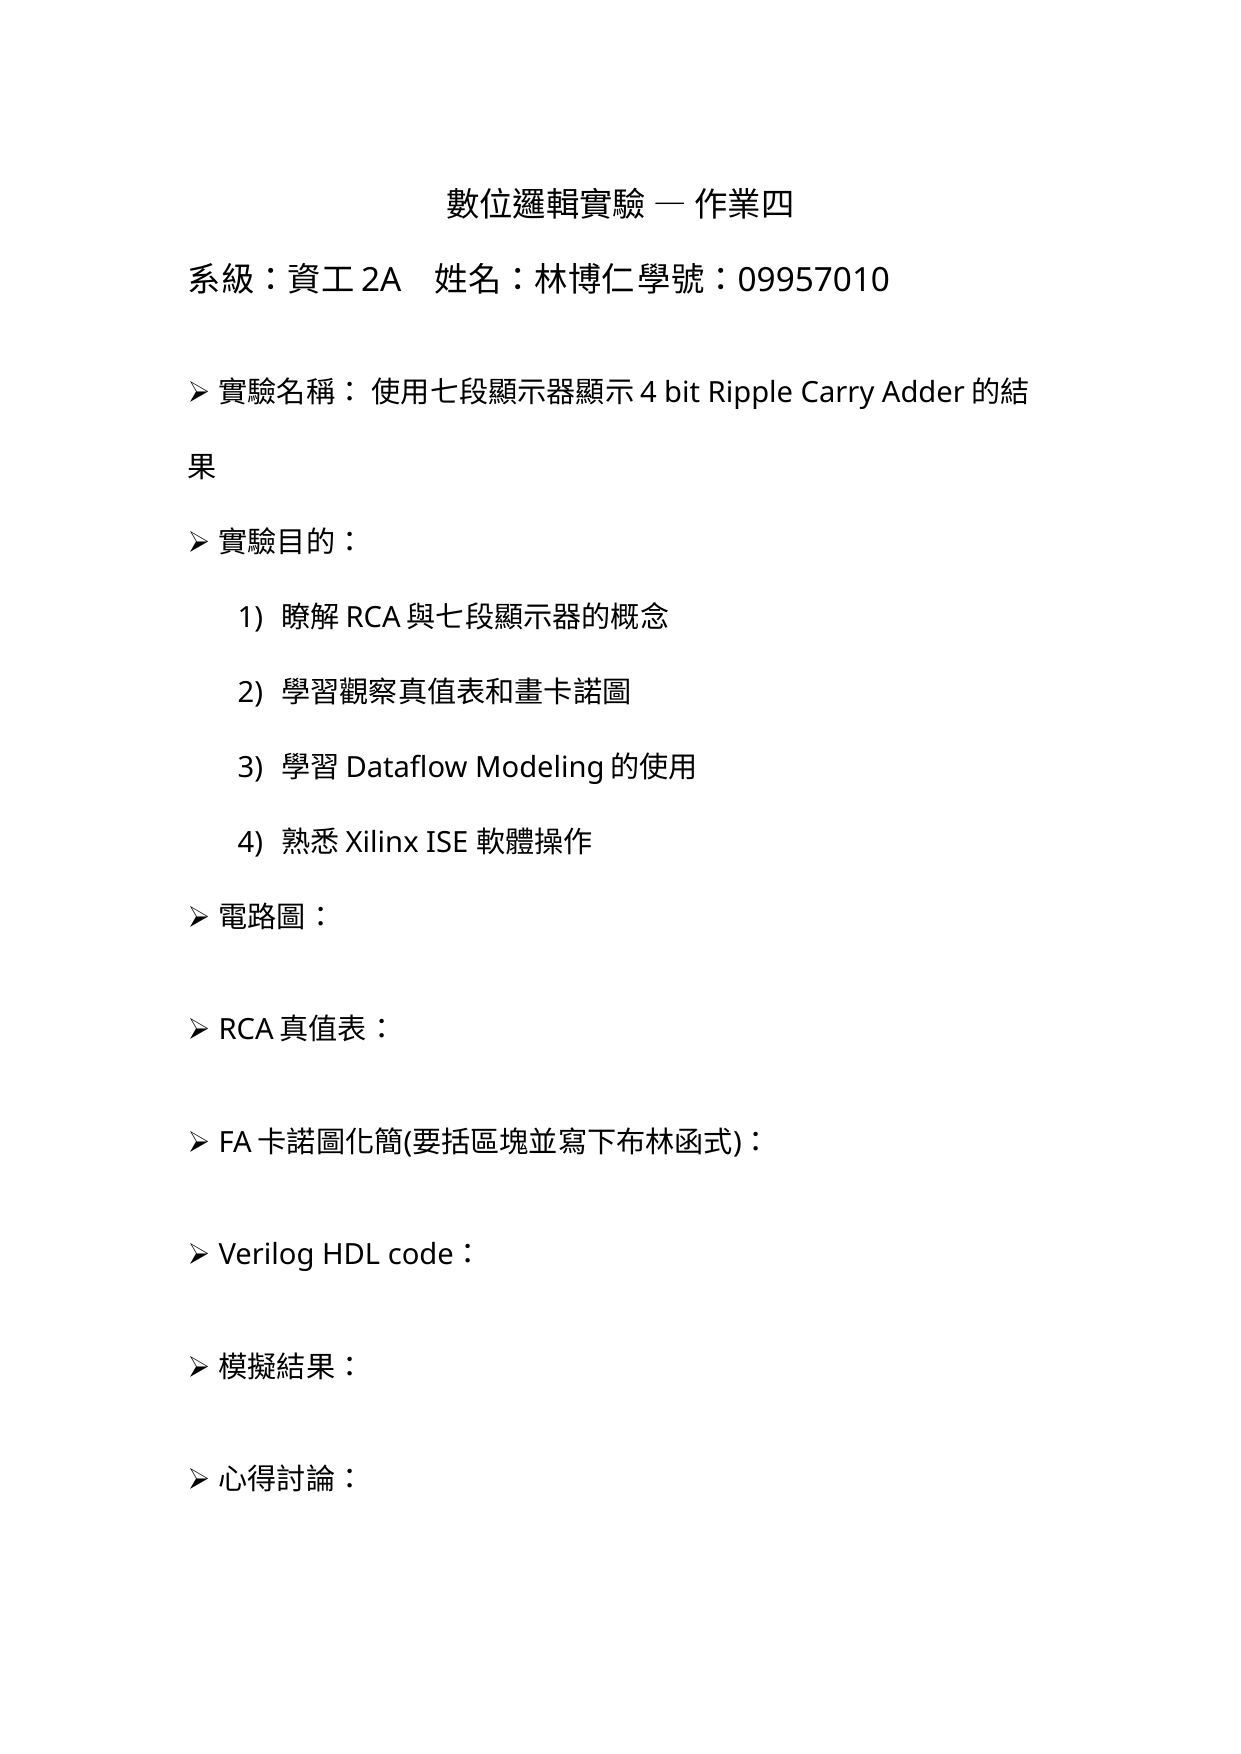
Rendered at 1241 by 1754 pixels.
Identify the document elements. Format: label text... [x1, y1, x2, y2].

text  Verilog HDL code： [187, 1214, 1053, 1289]
text  實驗目的： [187, 502, 1053, 577]
text 數位邏輯實驗 — 作業四 [187, 164, 1053, 239]
text  FA卡諾圖化簡(要括區塊並寫下布林函式)： [187, 1102, 1053, 1177]
text  實驗名稱： 使用七段顯示器顯示4 bit Ripple Carry Adder的結果 [187, 352, 1053, 502]
text 系級：資工2A 姓名：林博仁 學號：09957010 [187, 239, 1053, 314]
list 瞭解RCA與七段顯示器的概念 [237, 577, 1053, 652]
list 學習Dataflow Modeling的使用 [237, 727, 1053, 802]
text  模擬結果： [187, 1327, 1053, 1402]
text  RCA真值表： [187, 989, 1053, 1064]
text  心得討論： [187, 1439, 1053, 1514]
list 學習觀察真值表和畫卡諾圖 [237, 652, 1053, 727]
list 熟悉Xilinx ISE 軟體操作 [237, 802, 1053, 877]
text  電路圖： [187, 877, 1053, 952]
